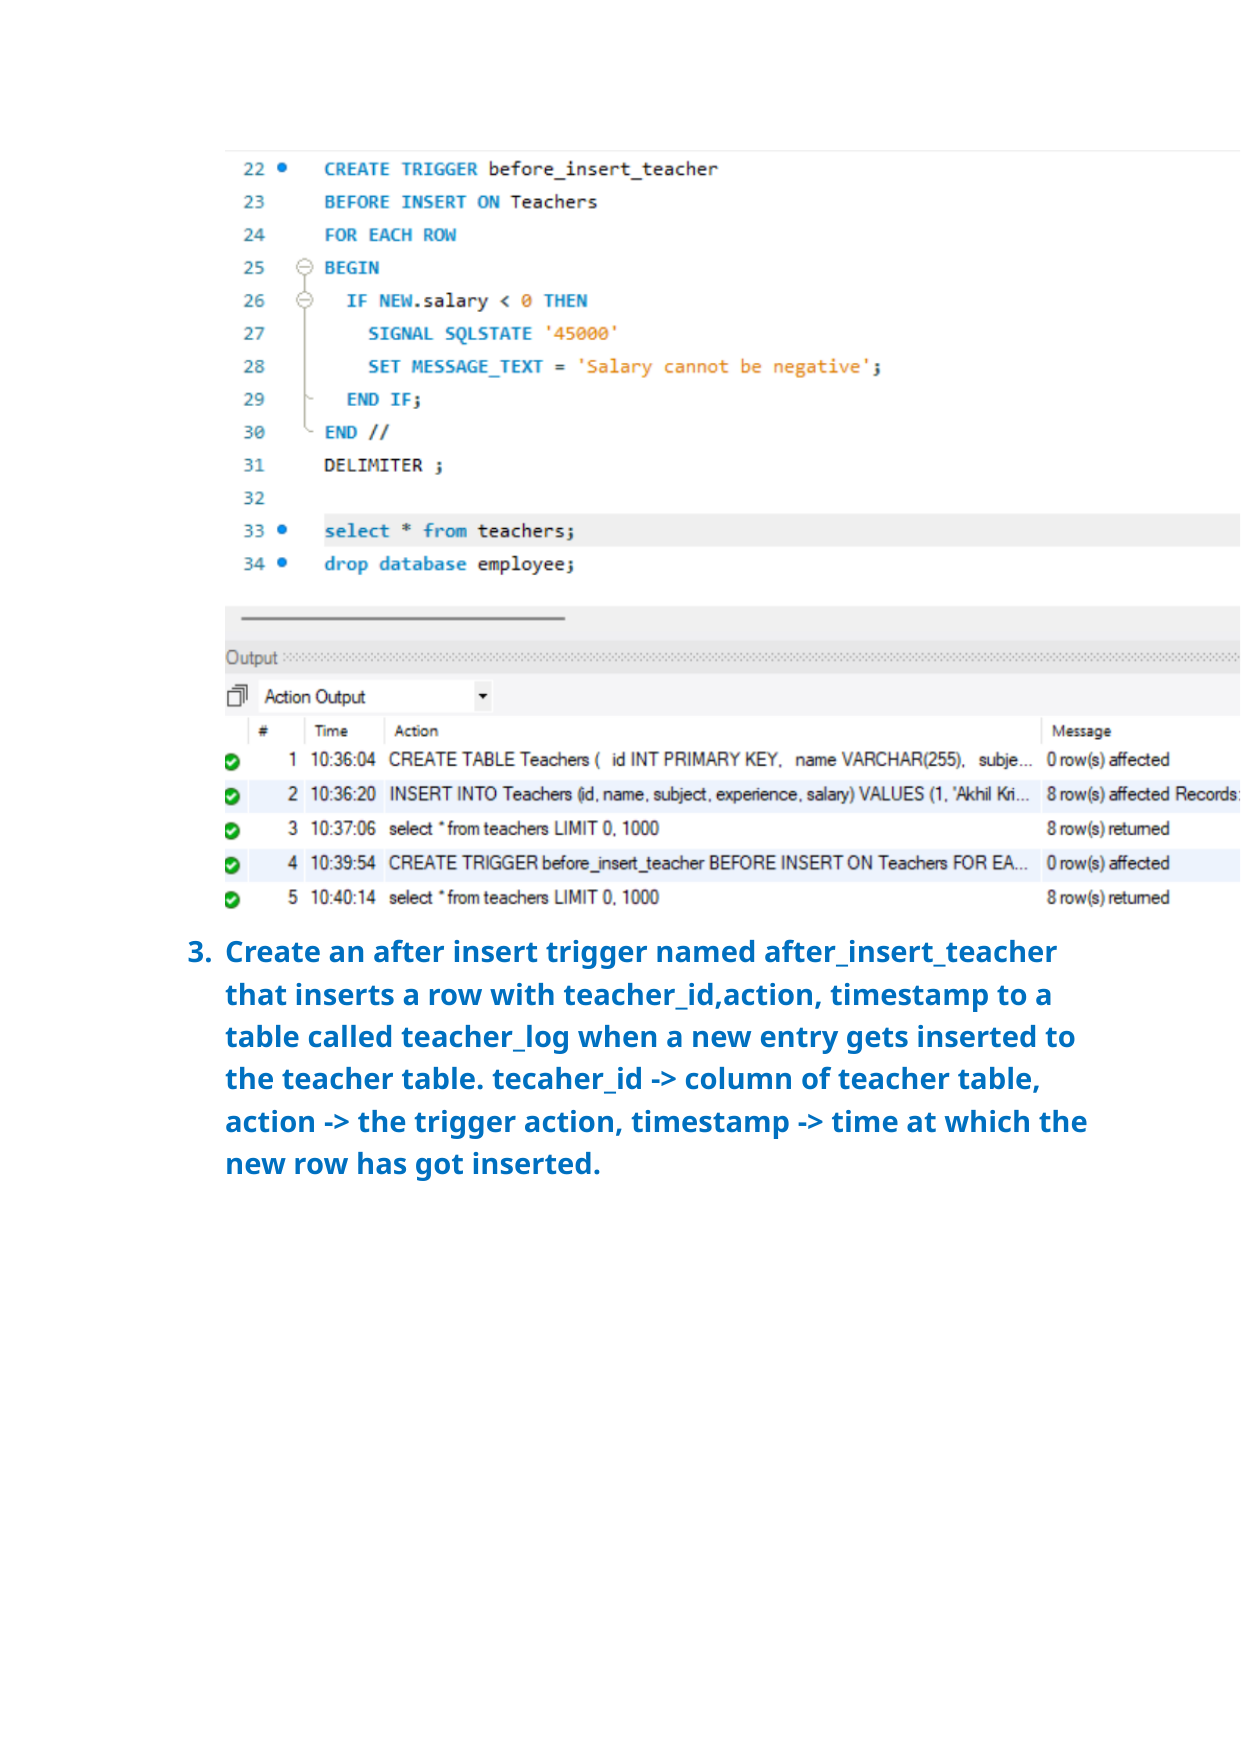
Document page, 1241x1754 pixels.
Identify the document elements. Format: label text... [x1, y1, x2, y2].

list Create an after insert trigger named after_insert_teacher that inserts a row with teacher_id,action, timestamp to a table called teacher_log when a new entry gets inserted to the teacher table. tecaher_id -> column of teacher table, action -> the trigger action, timestamp -> time at which the new row has got inserted. [187, 931, 1090, 1183]
